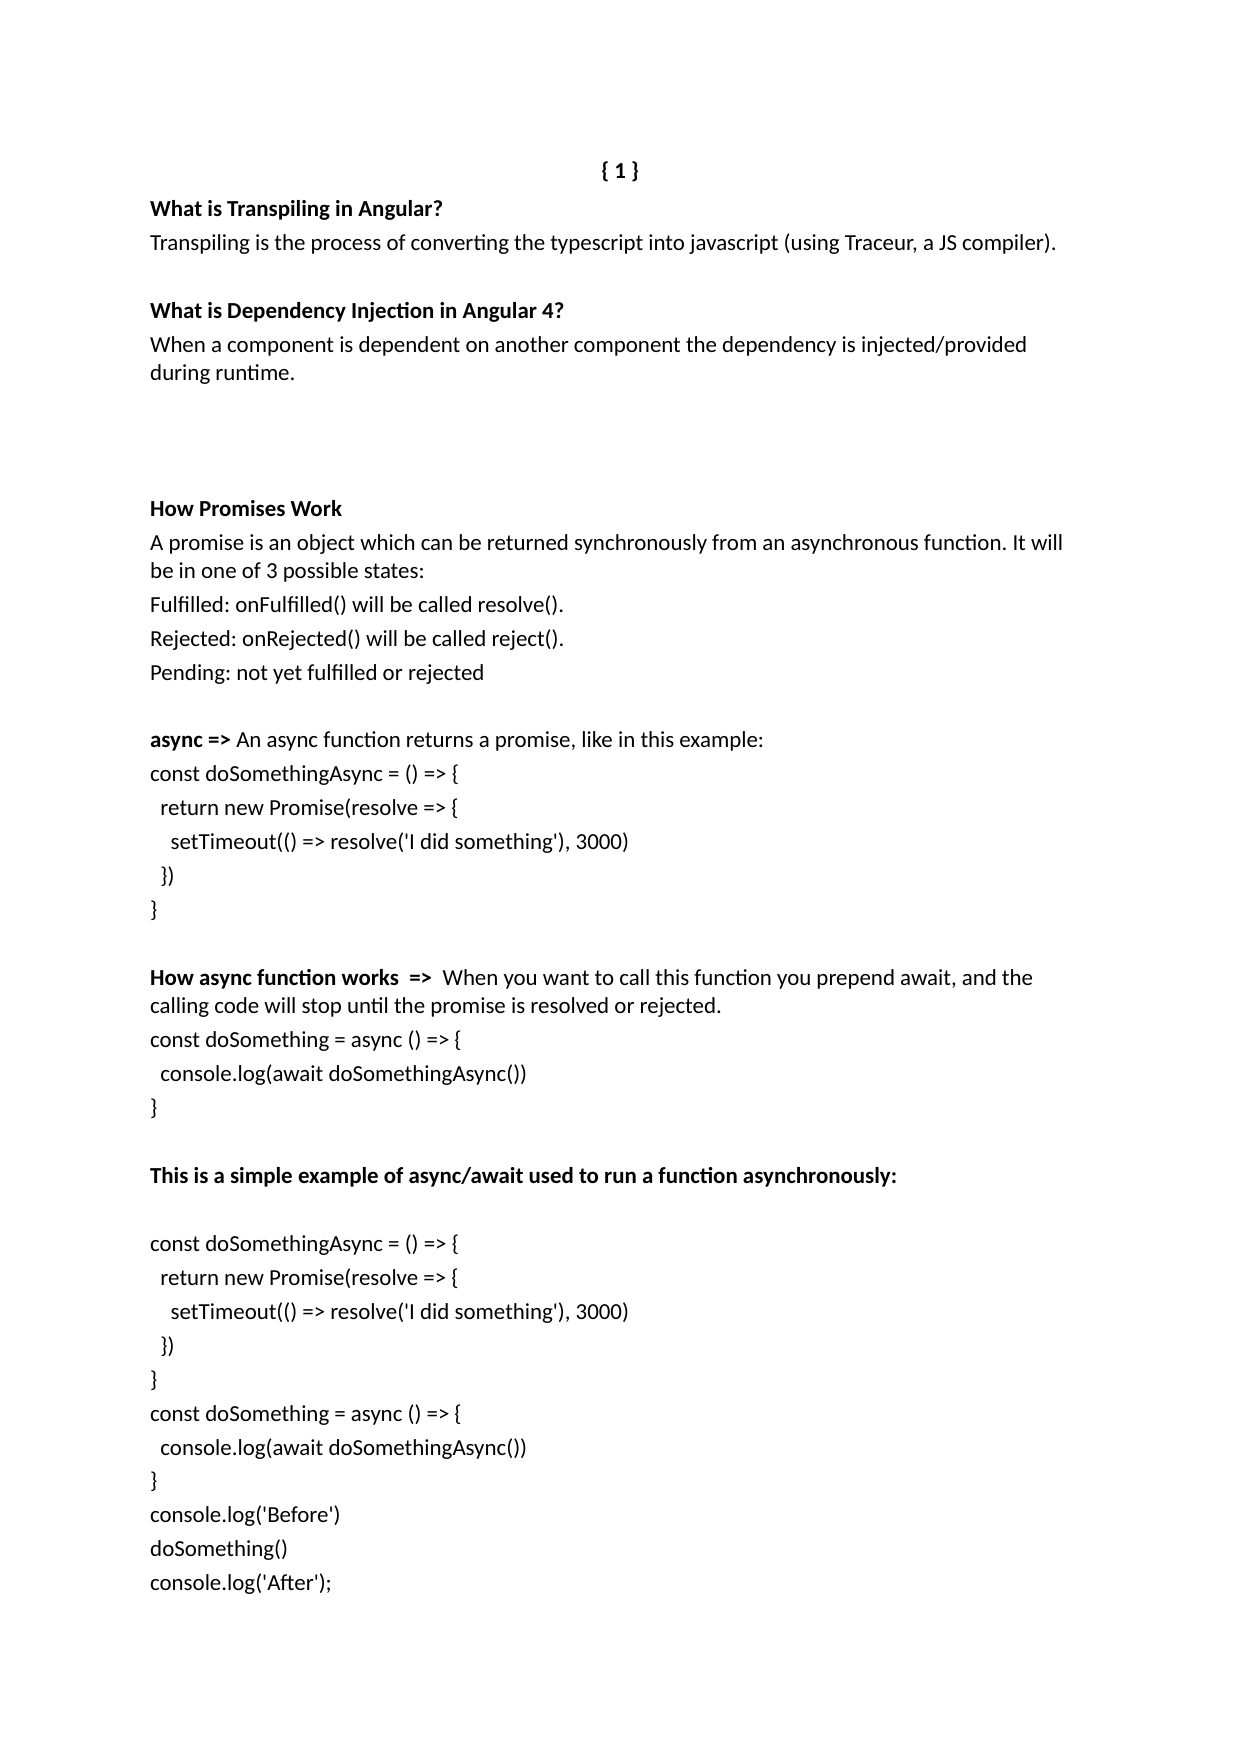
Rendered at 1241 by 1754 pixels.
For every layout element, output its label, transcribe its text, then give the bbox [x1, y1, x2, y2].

text What is Transpiling in Angular? [150, 194, 1090, 222]
text setTimeout(() => resolve('I did something'), 3000) [150, 1297, 1090, 1325]
text return new Promise(resolve => { [150, 793, 1090, 821]
text } [150, 895, 1090, 923]
text console.log(await doSomethingAsync()) [150, 1059, 1090, 1087]
text setTimeout(() => resolve('I did something'), 3000) [150, 827, 1090, 855]
text console.log('Before') [150, 1501, 1090, 1529]
text const doSomething = async () => { [150, 1399, 1090, 1427]
text Rejected: onRejected() will be called reject(). [150, 624, 1090, 652]
text When a component is dependent on another component the dependency is injected/provided during runtime. [150, 330, 1090, 386]
text const doSomethingAsync = () => { [150, 759, 1090, 787]
text } [150, 1467, 1090, 1495]
text } [150, 1093, 1090, 1121]
text How Promises Work [150, 494, 1090, 522]
text return new Promise(resolve => { [150, 1263, 1090, 1291]
text console.log('After'); [150, 1568, 1090, 1597]
text } [150, 1365, 1090, 1393]
text This is a simple example of async/await used to run a function asynchronously: [150, 1161, 1090, 1189]
text }) [150, 1331, 1090, 1359]
text Pending: not yet fulfilled or rejected [150, 658, 1090, 686]
text const doSomethingAsync = () => { [150, 1229, 1090, 1257]
text What is Dependency Injection in Angular 4? [150, 296, 1090, 324]
text }) [150, 861, 1090, 889]
text console.log(await doSomethingAsync()) [150, 1433, 1090, 1461]
text { 1 } [150, 156, 1090, 184]
text doSomething() [150, 1534, 1090, 1563]
text A promise is an object which can be returned synchronously from an asynchronous function. It will be in one of 3 possible states: [150, 528, 1090, 584]
text Fulfilled: onFulfilled() will be called resolve(). [150, 590, 1090, 618]
text const doSomething = async () => { [150, 1025, 1090, 1053]
text async => An async function returns a promise, like in this example: [150, 726, 1090, 753]
text Transpiling is the process of converting the typescript into javascript (using Traceur, a JS compiler). [150, 228, 1090, 256]
text How async function works => When you want to call this function you prepend await, and the calling code will stop until the promise is resolved or rejected. [150, 963, 1090, 1019]
